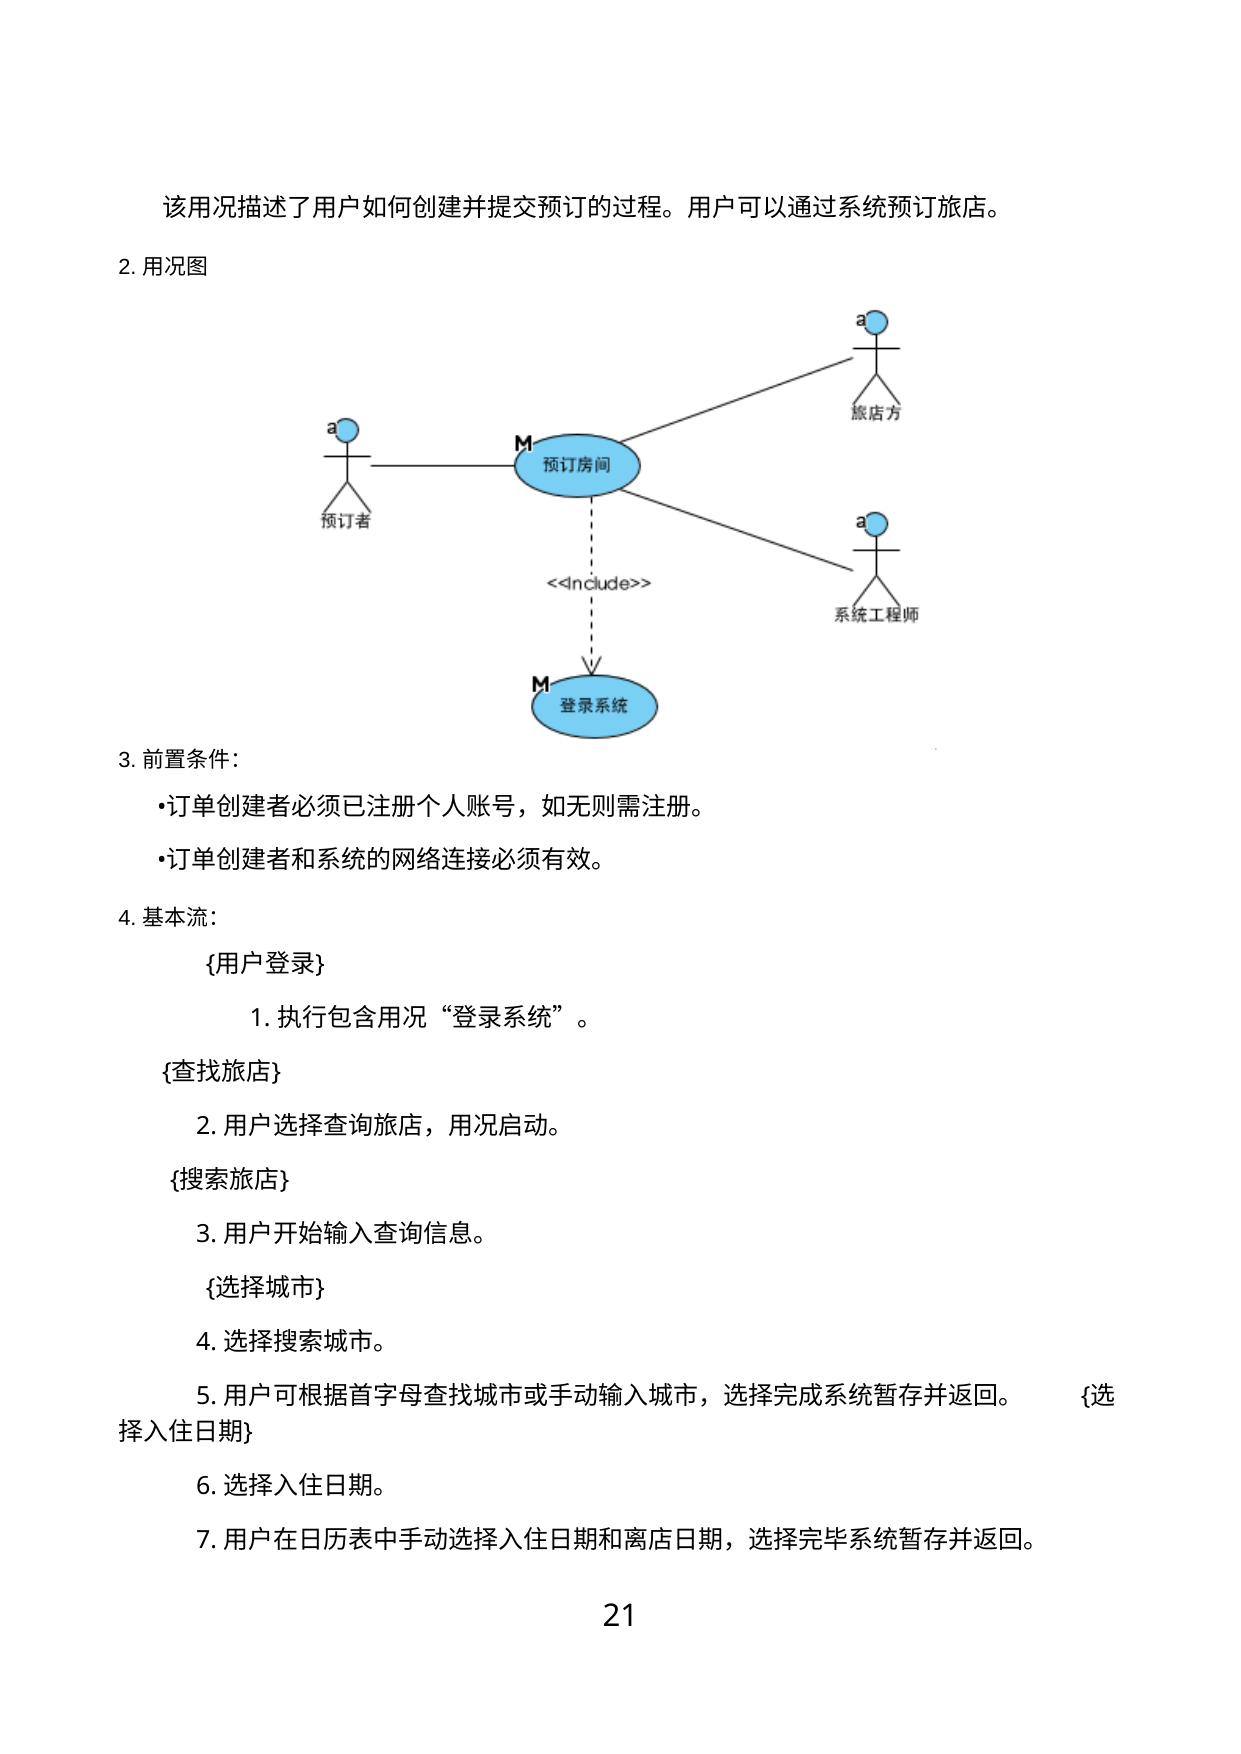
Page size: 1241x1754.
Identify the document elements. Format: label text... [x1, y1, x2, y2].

text 2. 用户选择查询旅店，用况启动。 [118, 1105, 1122, 1142]
text 5. 用户可根据首字母查找城市或手动输入城市，选择完成系统暂存并返回。 {选择入住日期} [118, 1375, 1122, 1448]
text {用户登录} [118, 943, 1122, 980]
text 1. 执行包含用况“登录系统”。 [118, 997, 1122, 1034]
subtitle 用况图 [118, 249, 1122, 281]
text •订单创建者和系统的网络连接必须有效。 [118, 840, 1122, 876]
text 3. 用户开始输入查询信息。 [118, 1213, 1122, 1249]
text {选择城市} [118, 1267, 1122, 1303]
text •订单创建者必须已注册个人账号，如无则需注册。 [118, 786, 1122, 822]
text 4. 选择搜索城市。 [118, 1321, 1122, 1357]
subtitle 前置条件： [118, 742, 1122, 774]
text 7. 用户在日历表中手动选择入住日期和离店日期，选择完毕系统暂存并返回。 [118, 1519, 1122, 1556]
text 该用况描述了用户如何创建并提交预订的过程。用户可以通过系统预订旅店。 [118, 188, 1122, 224]
picture [303, 287, 937, 750]
text {查找旅店} [118, 1051, 1122, 1088]
text {搜索旅店} [118, 1159, 1122, 1196]
subtitle 基本流： [118, 900, 1122, 931]
text 6. 选择入住日期。 [118, 1465, 1122, 1502]
